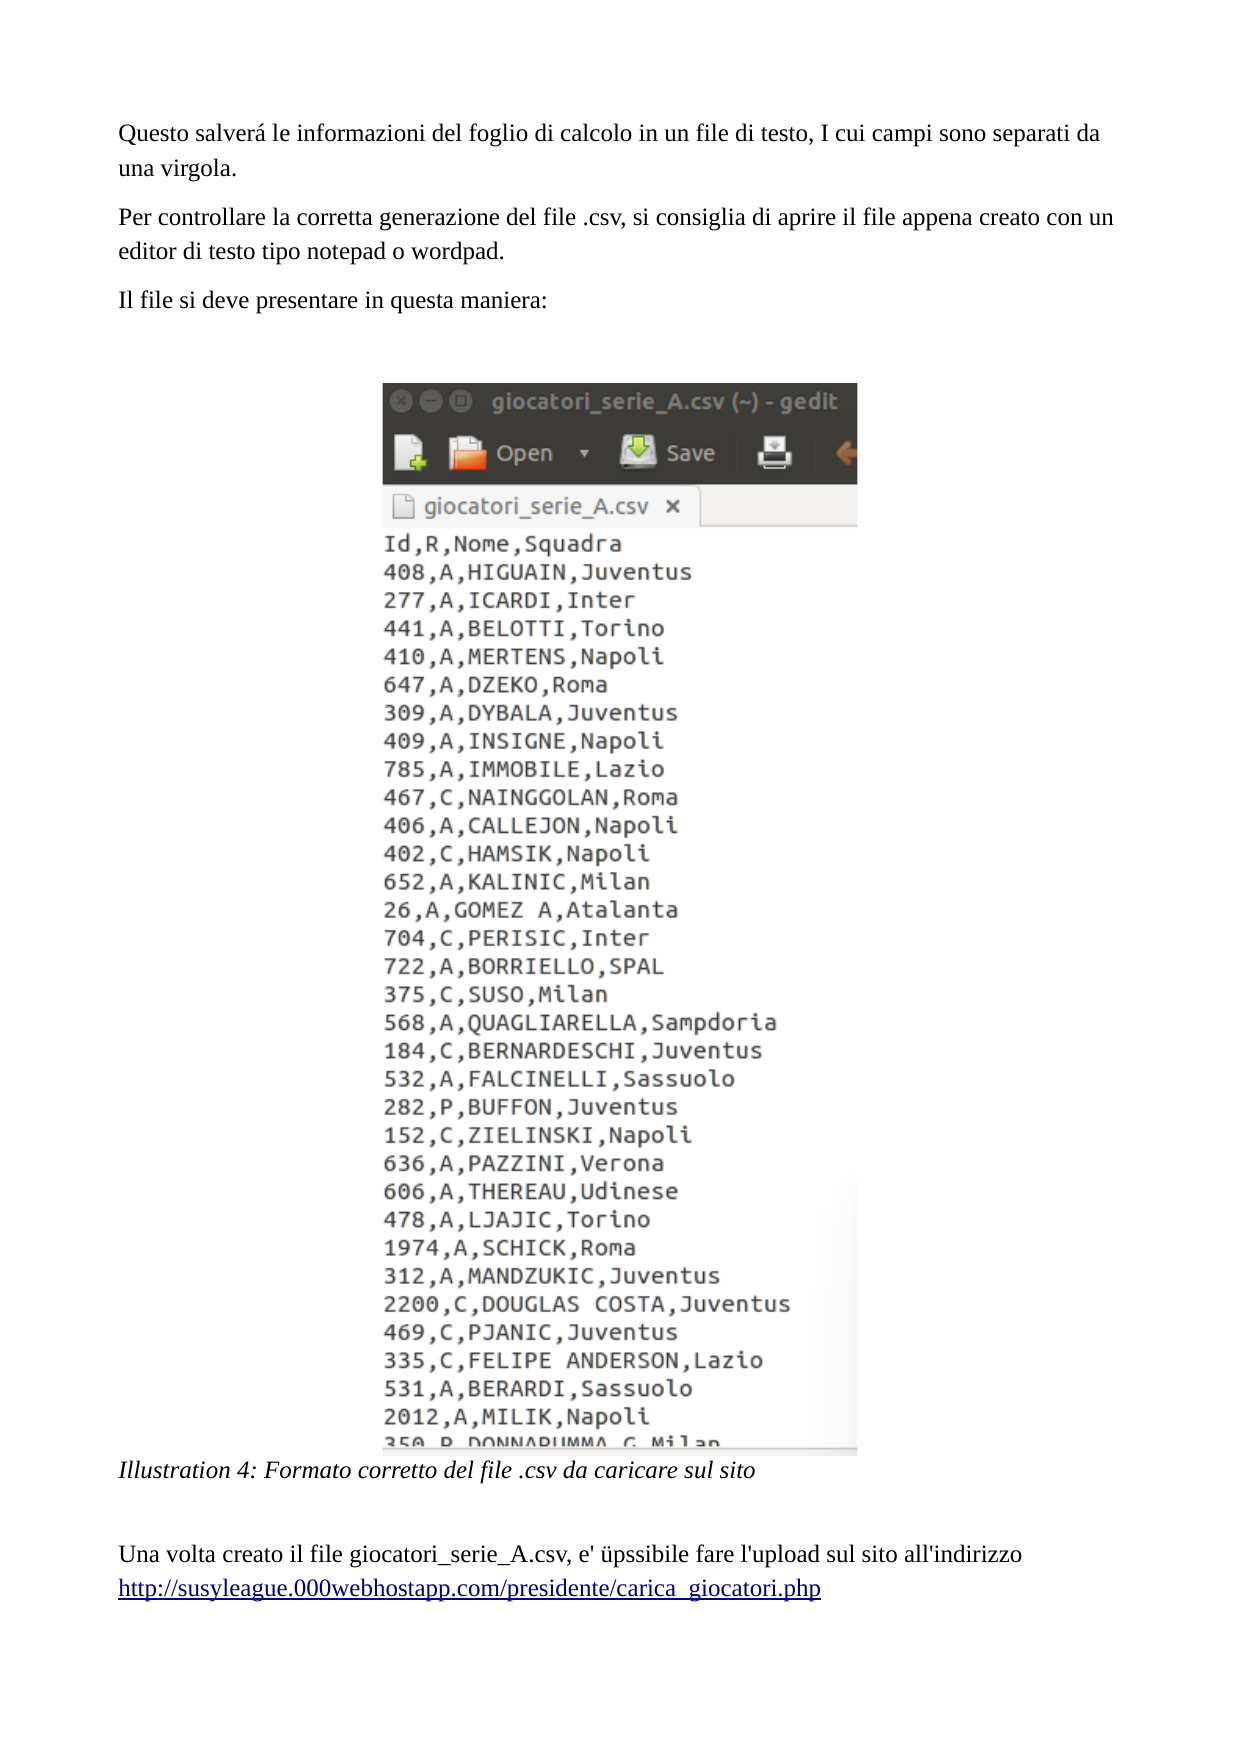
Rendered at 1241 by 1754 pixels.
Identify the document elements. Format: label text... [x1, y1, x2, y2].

text Una volta creato il file giocatori_serie_A.csv, e' üpssibile fare l'upload sul sito all'indirizzo http://susyleague.000webhostapp.com/presidente/carica_giocatori.php [118, 1539, 1122, 1602]
text Il file si deve presentare in questa maniera: [118, 285, 1122, 314]
text Illustration 4: Formato corretto del file .csv da caricare sul sito [118, 396, 1122, 1484]
picture [382, 383, 858, 1456]
text Per controllare la corretta generazione del file .csv, si consiglia di aprire il file appena creato con un editor di testo tipo notepad o wordpad. [118, 202, 1122, 265]
text Questo salverá le informazioni del foglio di calcolo in un file di testo, I cui campi sono separati da una virgola. [118, 118, 1122, 181]
